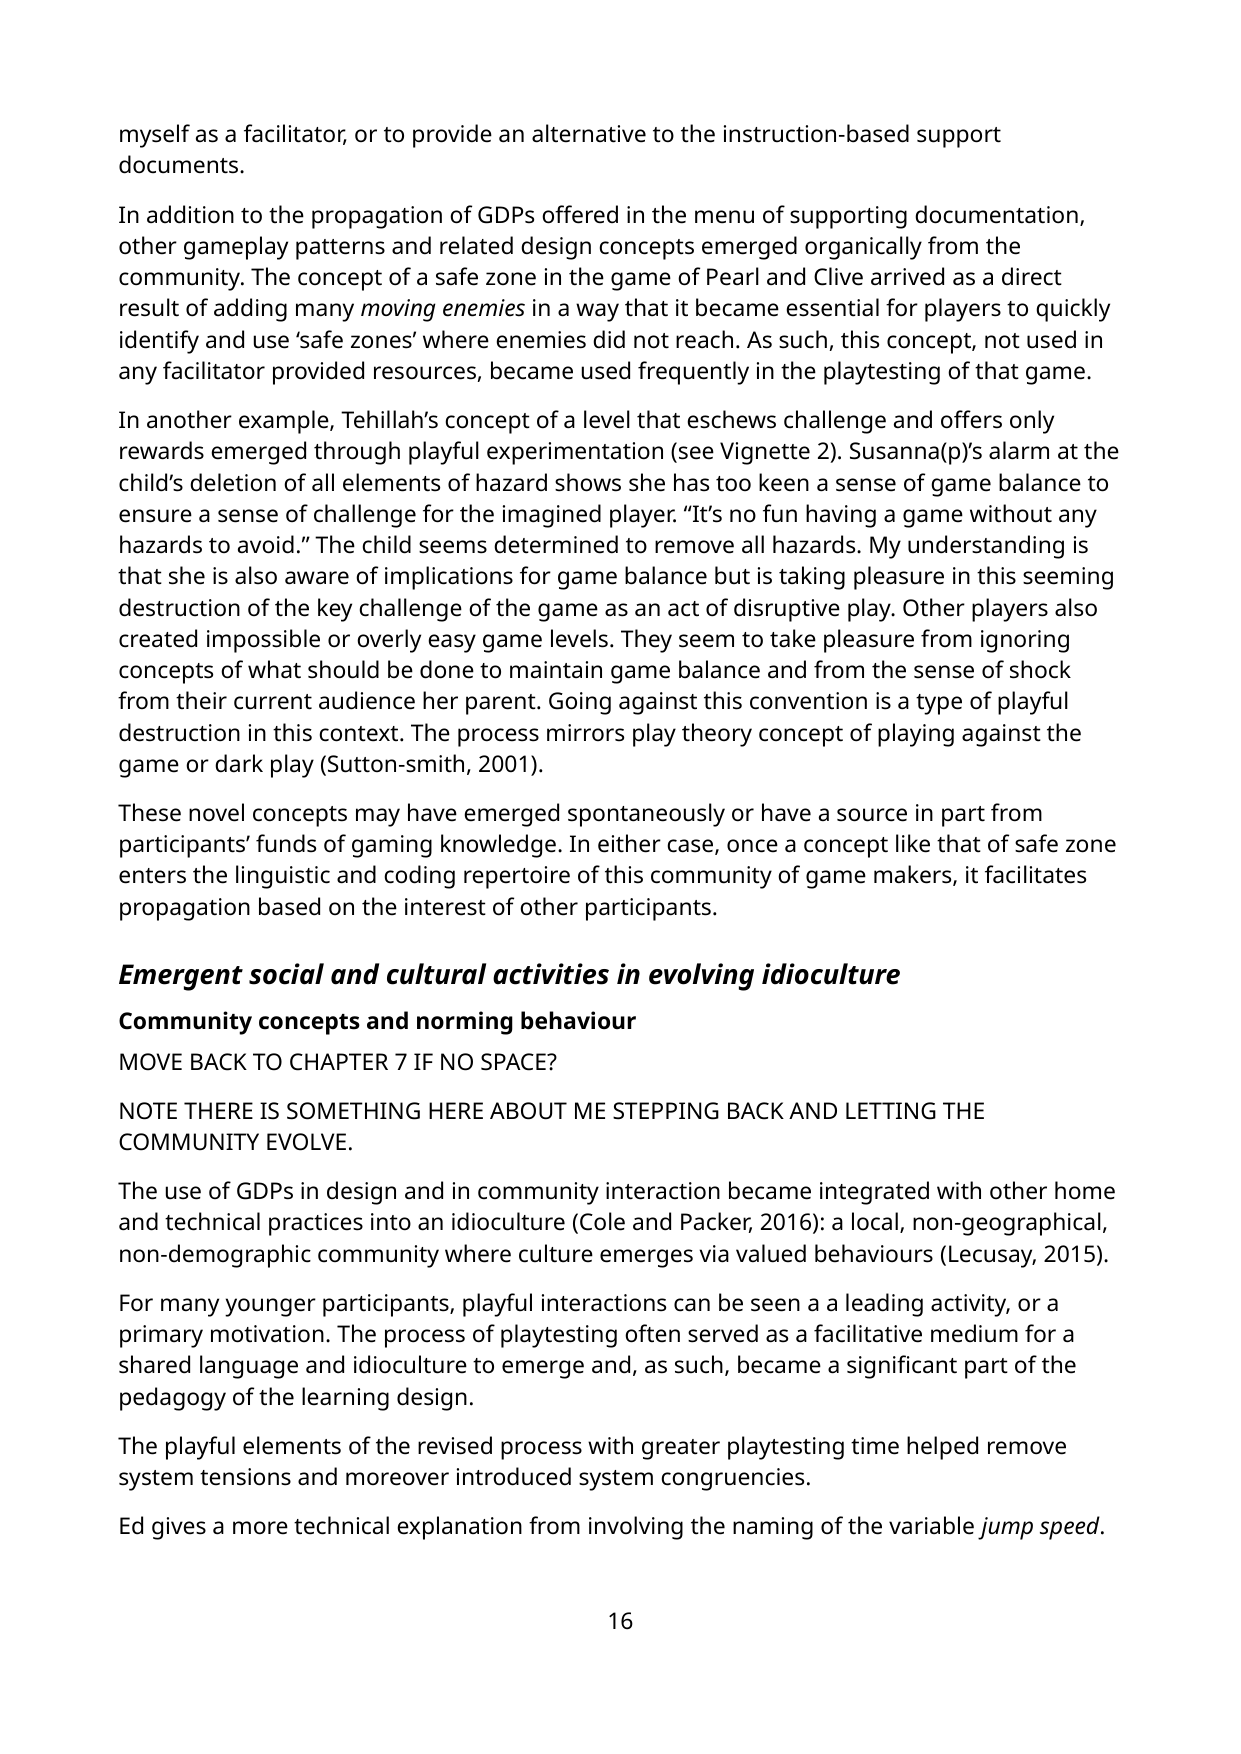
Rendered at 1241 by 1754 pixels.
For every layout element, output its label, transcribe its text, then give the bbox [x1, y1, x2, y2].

text myself as a facilitator, or to provide an alternative to the instruction-based support documents. [118, 118, 1122, 181]
text In addition to the propagation of GDPs offered in the menu of supporting documentation, other gameplay patterns and related design concepts emerged organically from the community. The concept of a safe zone in the game of Pearl and Clive arrived as a direct result of adding many moving enemies in a way that it became essential for players to quickly identify and use ‘safe zones’ where enemies did not reach. As such, this concept, not used in any facilitator provided resources, became used frequently in the playtesting of that game. [118, 198, 1122, 386]
text Community concepts and norming behaviour [118, 1005, 1122, 1036]
subtitle Emergent social and cultural activities in evolving idioculture [118, 956, 1122, 993]
text MOVE BACK TO CHAPTER 7 IF NO SPACE? [118, 1045, 1122, 1077]
text The playful elements of the revised process with greater playtesting time helped remove system tensions and moreover introduced system congruencies. [118, 1429, 1122, 1492]
text NOTE THERE IS SOMETHING HERE ABOUT ME STEPPING BACK AND LETTING THE COMMUNITY EVOLVE. [118, 1094, 1122, 1157]
text For many younger participants, playful interactions can be seen a a leading activity, or a primary motivation. The process of playtesting often served as a facilitative medium for a shared language and idioculture to emerge and, as such, became a significant part of the pedagogy of the learning design. [118, 1287, 1122, 1412]
text Ed gives a more technical explanation from involving the naming of the variable jump speed. [118, 1510, 1122, 1541]
text In another example, Tehillah’s concept of a level that eschews challenge and offers only rewards emerged through playful experimentation (see Vignette 2). Susanna(p)’s alarm at the child’s deletion of all elements of hazard shows she has too keen a sense of game balance to ensure a sense of challenge for the imagined player. “It’s no fun having a game without any hazards to avoid.” The child seems determined to remove all hazards. My understanding is that she is also aware of implications for game balance but is taking pleasure in this seeming destruction of the key challenge of the game as an act of disruptive play. Other players also created impossible or overly easy game levels. They seem to take pleasure from ignoring concepts of what should be done to maintain game balance and from the sense of shock from their current audience her parent. Going against this convention is a type of playful destruction in this context. The process mirrors play theory concept of playing against the game or dark play (Sutton-smith, 2001). [118, 404, 1122, 779]
text These novel concepts may have emerged spontaneously or have a source in part from participants’ funds of gaming knowledge. In either case, once a concept like that of safe zone enters the linguistic and coding repertoire of this community of game makers, it facilitates propagation based on the interest of other participants. [118, 797, 1122, 922]
text The use of GDPs in design and in community interaction became integrated with other home and technical practices into an idioculture (Cole and Packer, 2016): a local, non-geographical, non-demographic community where culture emerges via valued behaviours (Lecusay, 2015). [118, 1175, 1122, 1269]
